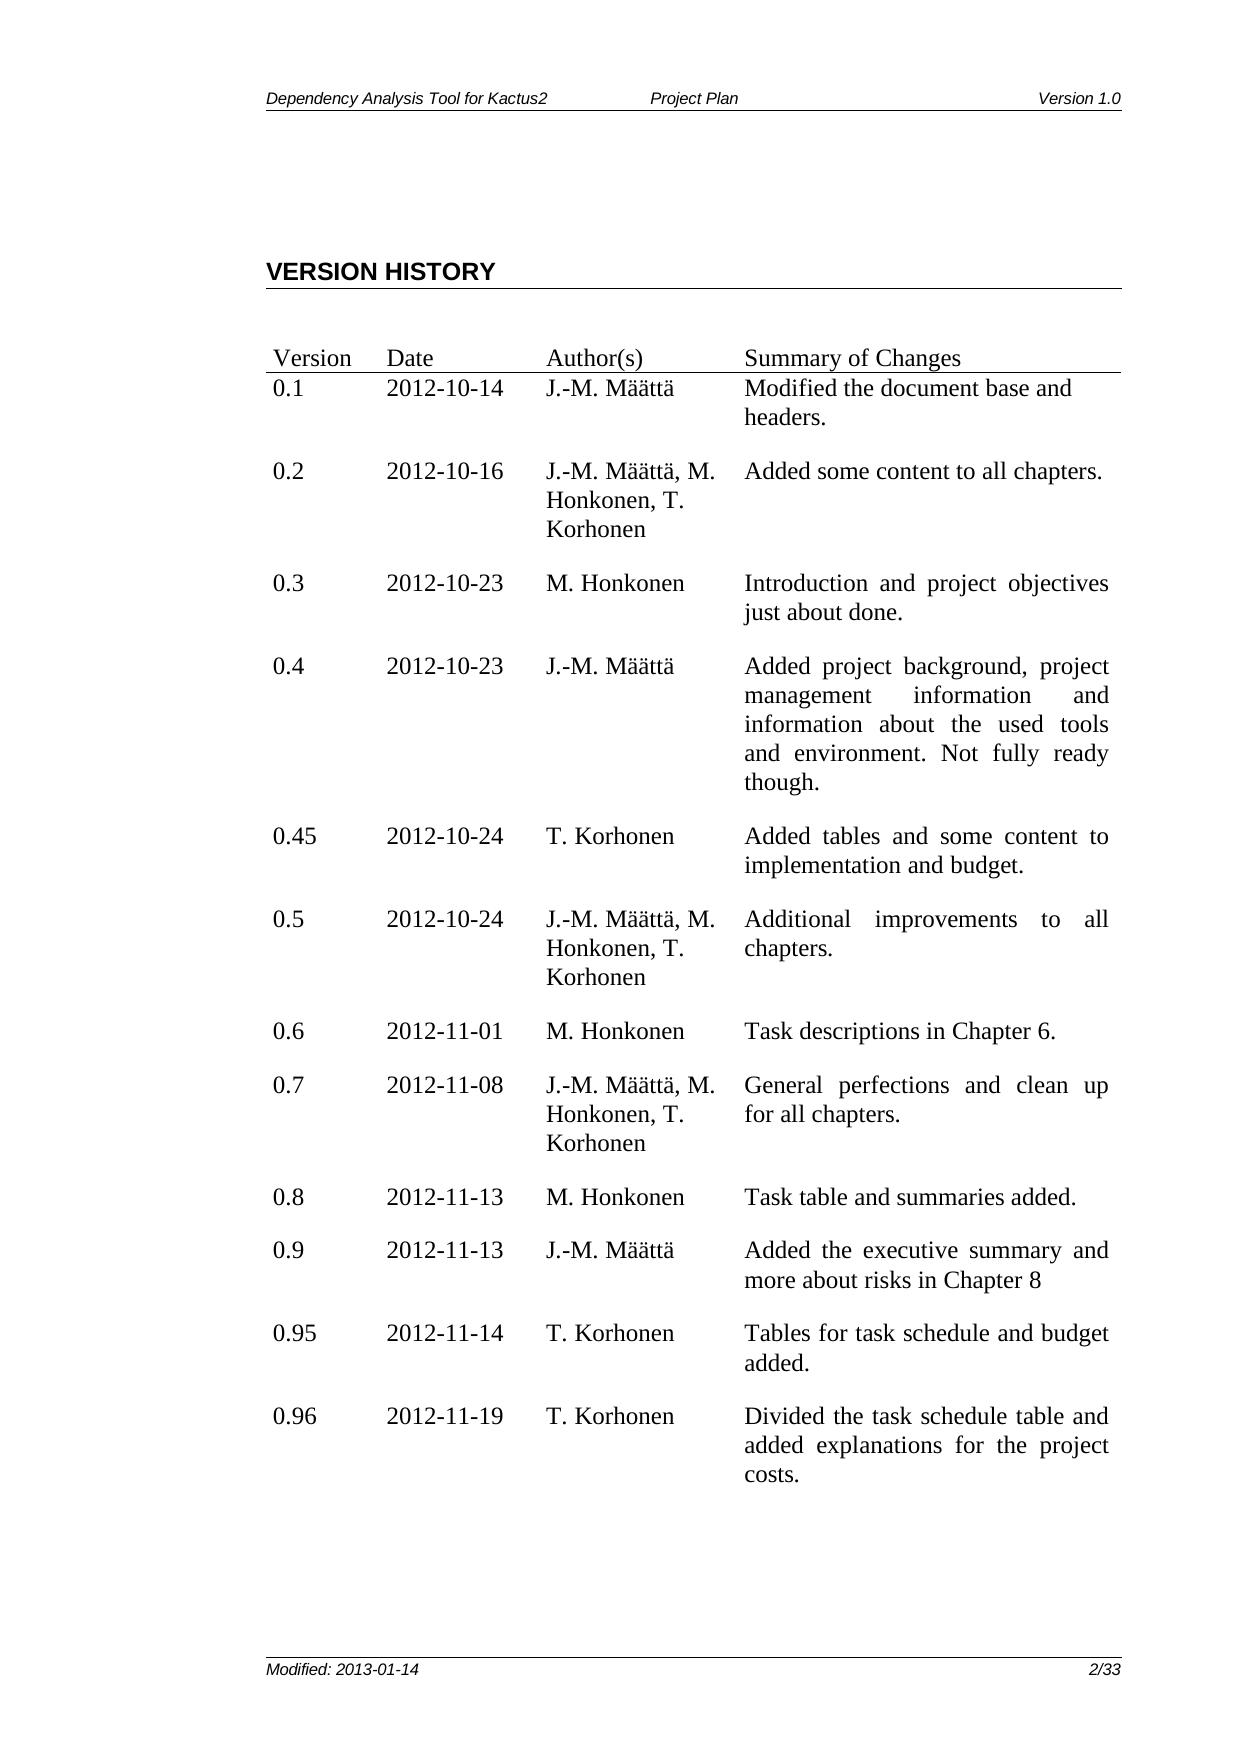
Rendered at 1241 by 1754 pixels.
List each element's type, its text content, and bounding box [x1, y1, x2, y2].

table_cell J.-M. Määttä, M. Honkonen, T. Korhonen [535, 456, 733, 568]
table_header Author(s) [535, 343, 733, 372]
table_cell 0.8 [266, 1182, 375, 1235]
table_cell General perfections and clean up for all chapters. [733, 1070, 1121, 1182]
table_cell 0.7 [266, 1070, 375, 1182]
table_cell Added some content to all chapters. [733, 456, 1121, 568]
table_cell J.-M. Määttä [535, 373, 733, 456]
table_cell Additional improvements to all chapters. [733, 904, 1121, 1016]
table_cell Divided the task schedule table and added explanations for the project costs. [733, 1401, 1121, 1513]
table_cell 2012-10-23 [375, 651, 534, 821]
table_cell 2012-11-14 [375, 1318, 534, 1401]
table_cell 0.45 [266, 821, 375, 904]
list Version History [266, 257, 1122, 288]
table_cell M. Honkonen [535, 1182, 733, 1235]
table_cell M. Honkonen [535, 568, 733, 651]
table_cell Modified the document base and headers. [733, 373, 1121, 456]
table_cell 2012-11-13 [375, 1235, 534, 1318]
table_cell J.-M. Määttä, M. Honkonen, T. Korhonen [535, 1070, 733, 1182]
table_cell M. Honkonen [535, 1016, 733, 1069]
table_cell 2012-10-14 [375, 373, 534, 456]
table_cell 0.96 [266, 1401, 375, 1513]
table_cell 0.1 [266, 373, 375, 456]
table_cell Added the executive summary and more about risks in Chapter 8 [733, 1235, 1121, 1318]
table_cell Tables for task schedule and budget added. [733, 1318, 1121, 1401]
table_cell 2012-10-23 [375, 568, 534, 651]
table_cell 0.2 [266, 456, 375, 568]
table_header Version [266, 343, 375, 372]
table_cell J.-M. Määttä [535, 651, 733, 821]
table_cell 2012-11-08 [375, 1070, 534, 1182]
table_cell 0.5 [266, 904, 375, 1016]
table_cell Added project background, project management information and information about the used tools and environment. Not fully ready though. [733, 651, 1121, 821]
table_cell J.-M. Määttä [535, 1235, 733, 1318]
table_cell 2012-10-24 [375, 821, 534, 904]
table_cell T. Korhonen [535, 1318, 733, 1401]
table_cell 2012-10-16 [375, 456, 534, 568]
table_cell 2012-11-01 [375, 1016, 534, 1069]
table_cell 0.3 [266, 568, 375, 651]
table_cell Task descriptions in Chapter 6. [733, 1016, 1121, 1069]
table_cell 0.95 [266, 1318, 375, 1401]
table_cell Introduction and project objectives just about done. [733, 568, 1121, 651]
table_header Date [375, 343, 534, 372]
table_cell 2012-11-13 [375, 1182, 534, 1235]
table_cell 0.6 [266, 1016, 375, 1069]
table_cell 2012-10-24 [375, 904, 534, 1016]
table_cell 0.9 [266, 1235, 375, 1318]
table_cell T. Korhonen [535, 821, 733, 904]
table_cell 0.4 [266, 651, 375, 821]
table_cell Task table and summaries added. [733, 1182, 1121, 1235]
table_cell T. Korhonen [535, 1401, 733, 1513]
table_cell J.-M. Määttä, M. Honkonen, T. Korhonen [535, 904, 733, 1016]
table_cell 2012-11-19 [375, 1401, 534, 1513]
table_header Summary of Changes [733, 343, 1121, 372]
table_cell Added tables and some content to implementation and budget. [733, 821, 1121, 904]
